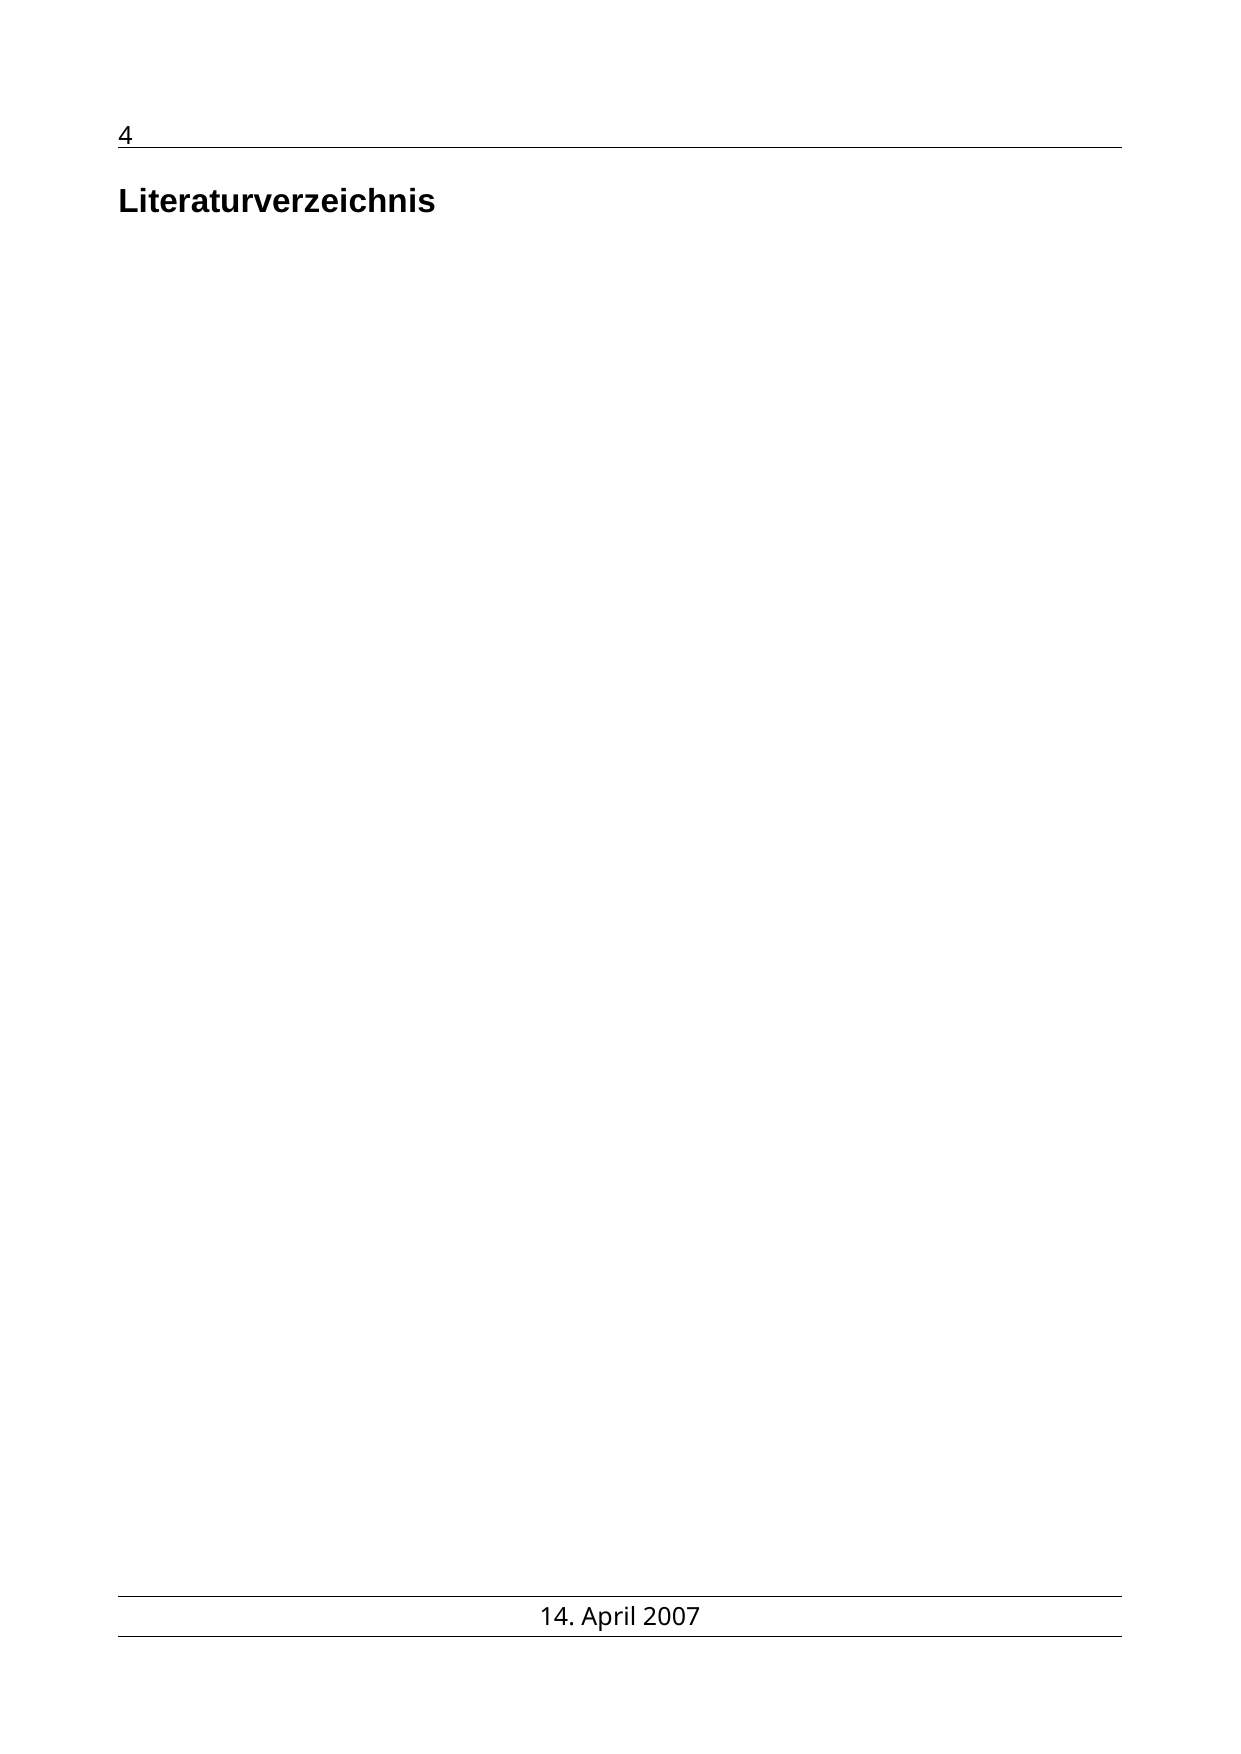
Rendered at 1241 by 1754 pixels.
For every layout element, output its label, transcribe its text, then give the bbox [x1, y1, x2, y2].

subtitle Literaturverzeichnis [118, 182, 1122, 219]
